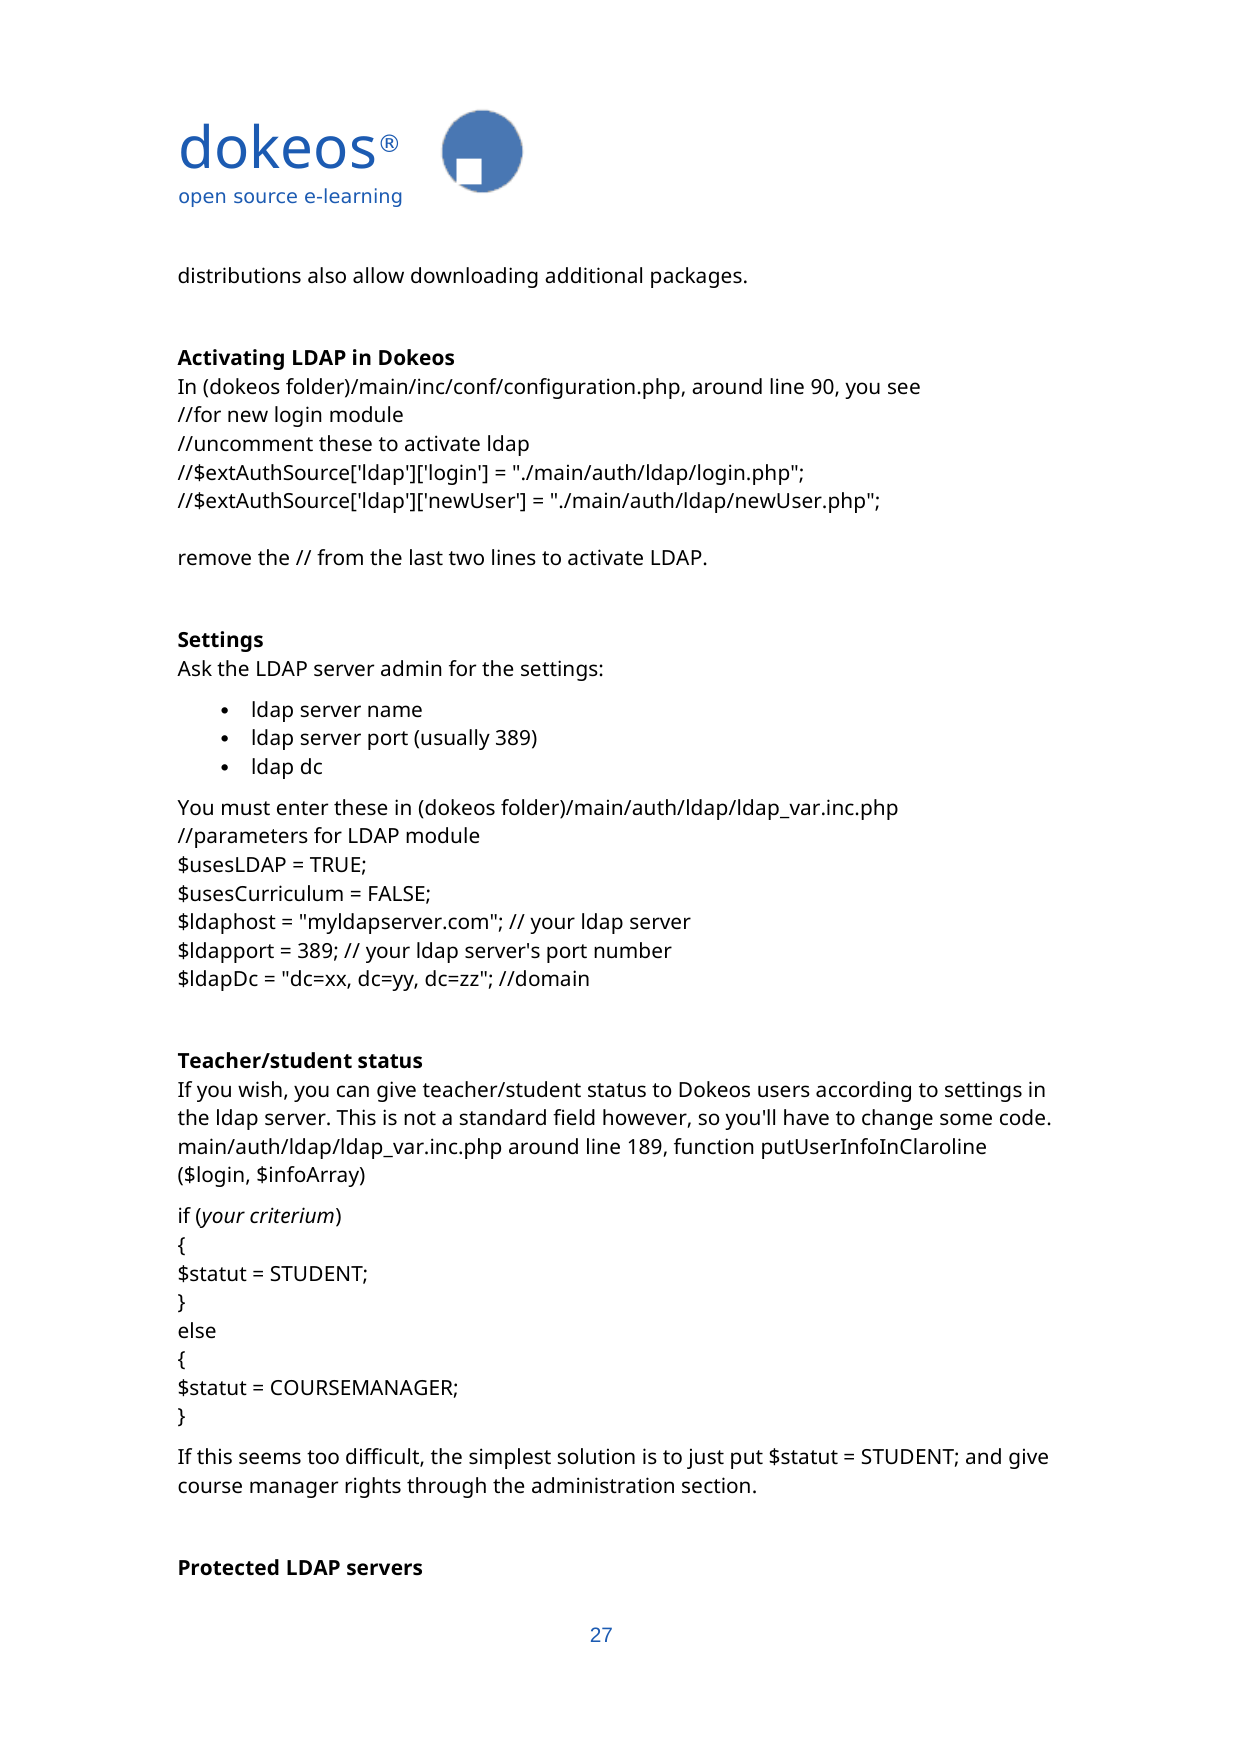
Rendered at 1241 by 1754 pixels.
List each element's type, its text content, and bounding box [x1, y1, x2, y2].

text if (your criterium) { $statut = STUDENT; } else { $statut = COURSEMANAGER; } [177, 1201, 1062, 1430]
text Activating LDAP in Dokeos In (dokeos folder)/main/inc/conf/configuration.php, around line 90, you see //for new login module //uncomment these to activate ldap //$extAuthSource['ldap']['login'] = "./main/auth/ldap/login.php"; //$extAuthSource['ldap']['newUser'] = "./main/auth/ldap/newUser.php"; remove the // from the last two lines to activate LDAP. [177, 343, 1062, 572]
text Protected LDAP servers [177, 1553, 1062, 1581]
text Teacher/student status If you wish, you can give teacher/student status to Dokeos users according to settings in the ldap server. This is not a standard field however, so you'll have to change some code. main/auth/ldap/ldap_var.inc.php around line 189, function putUserInfoInClaroline ($login, $infoArray) [177, 1046, 1062, 1189]
text If this seems too difficult, the simplest solution is to just put $statut = STUDENT; and give course manager rights through the administration section. [177, 1442, 1062, 1499]
list ldap server name [221, 695, 1062, 723]
list ldap dc [221, 752, 1062, 780]
picture [438, 103, 532, 199]
list ldap server port (usually 389) [221, 723, 1062, 752]
text Settings Ask the LDAP server admin for the settings: [177, 625, 1062, 682]
text You must enter these in (dokeos folder)/main/auth/ldap/ldap_var.inc.php //parameters for LDAP module $usesLDAP = TRUE; $usesCurriculum = FALSE; $ldaphost = "myldapserver.com"; // your ldap server $ldapport = 389; // your ldap server's port number $ldapDc = "dc=xx, dc=yy, dc=zz"; //domain [177, 793, 1062, 993]
text distributions also allow downloading additional packages. [177, 261, 1062, 290]
